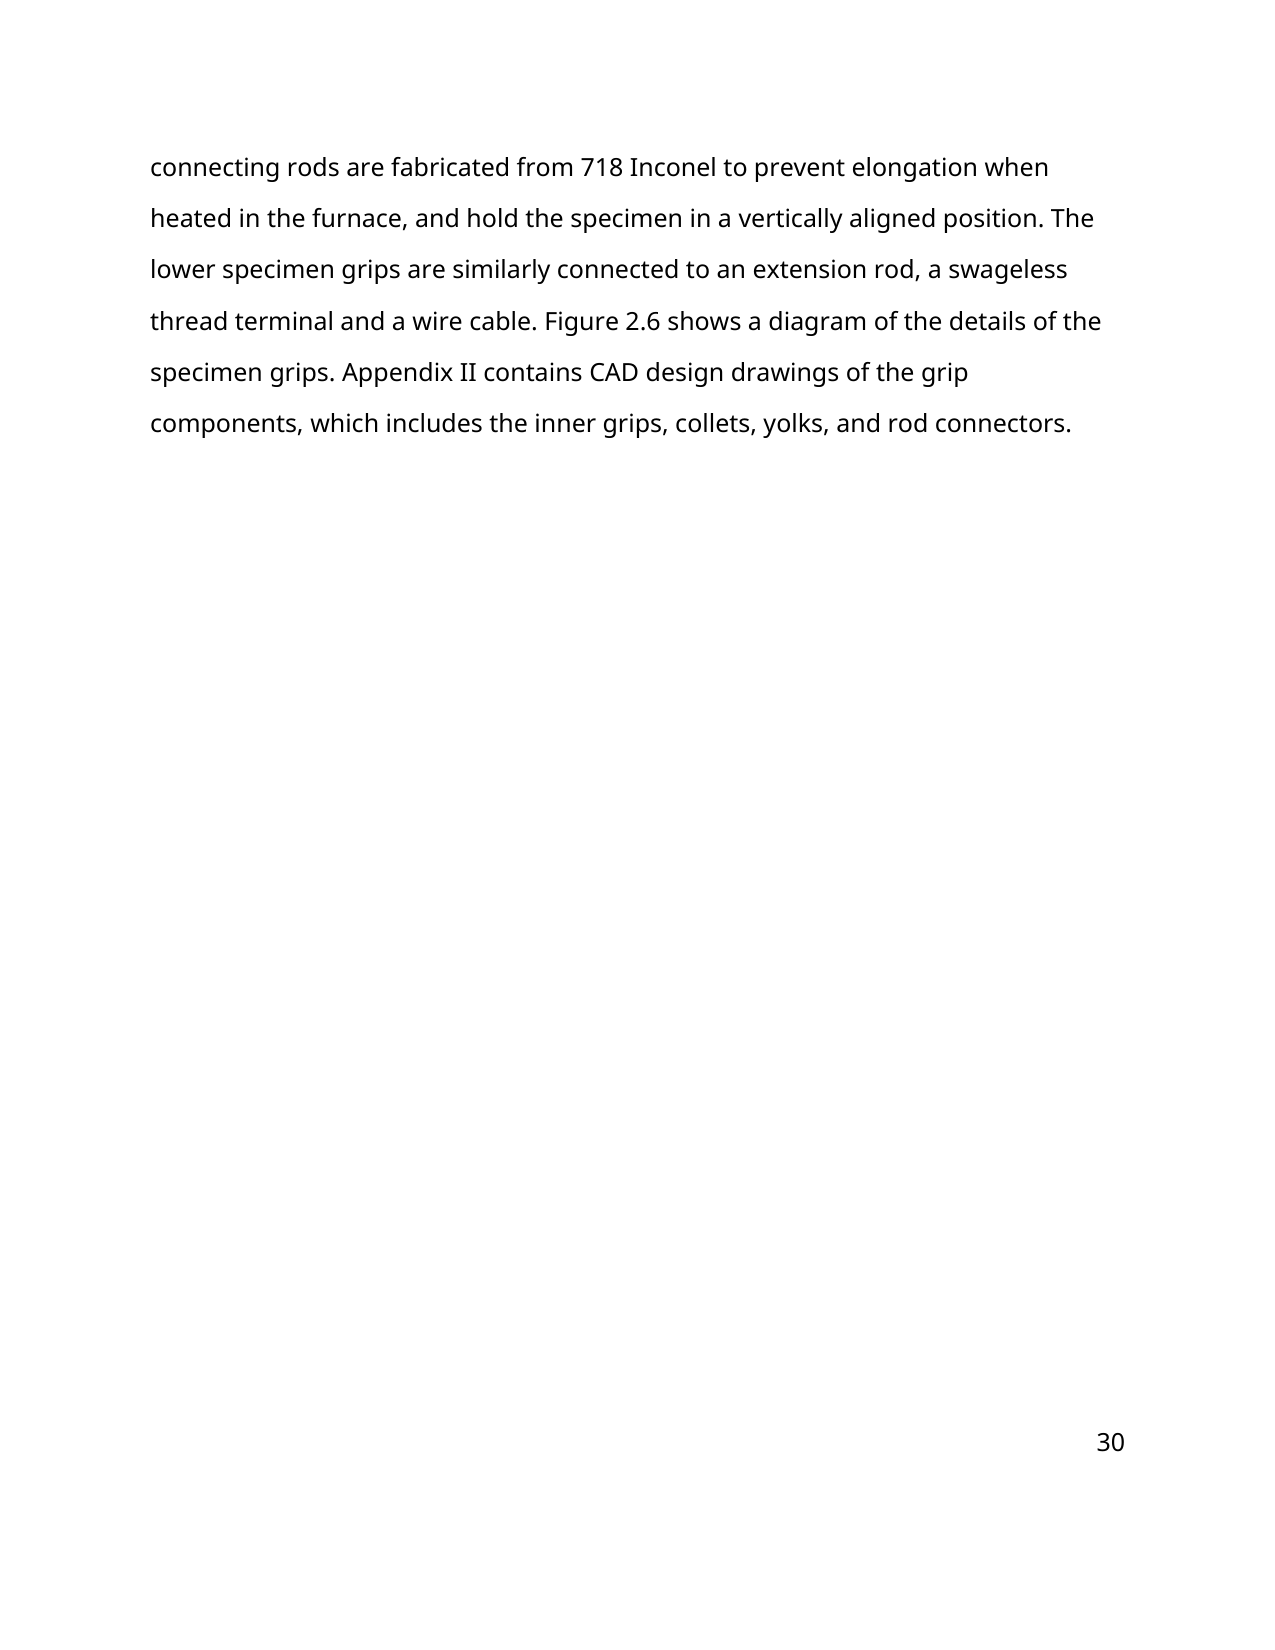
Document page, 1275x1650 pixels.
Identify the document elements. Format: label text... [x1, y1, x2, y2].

text connecting rods are fabricated from 718 Inconel to prevent elongation when heated in the furnace, and hold the specimen in a vertically aligned position. The lower specimen grips are similarly connected to an extension rod, a swageless thread terminal and a wire cable. Figure 2.6 shows a diagram of the details of the specimen grips. Appendix II contains CAD design drawings of the grip components, which includes the inner grips, collets, yolks, and rod connectors. [150, 150, 1125, 439]
